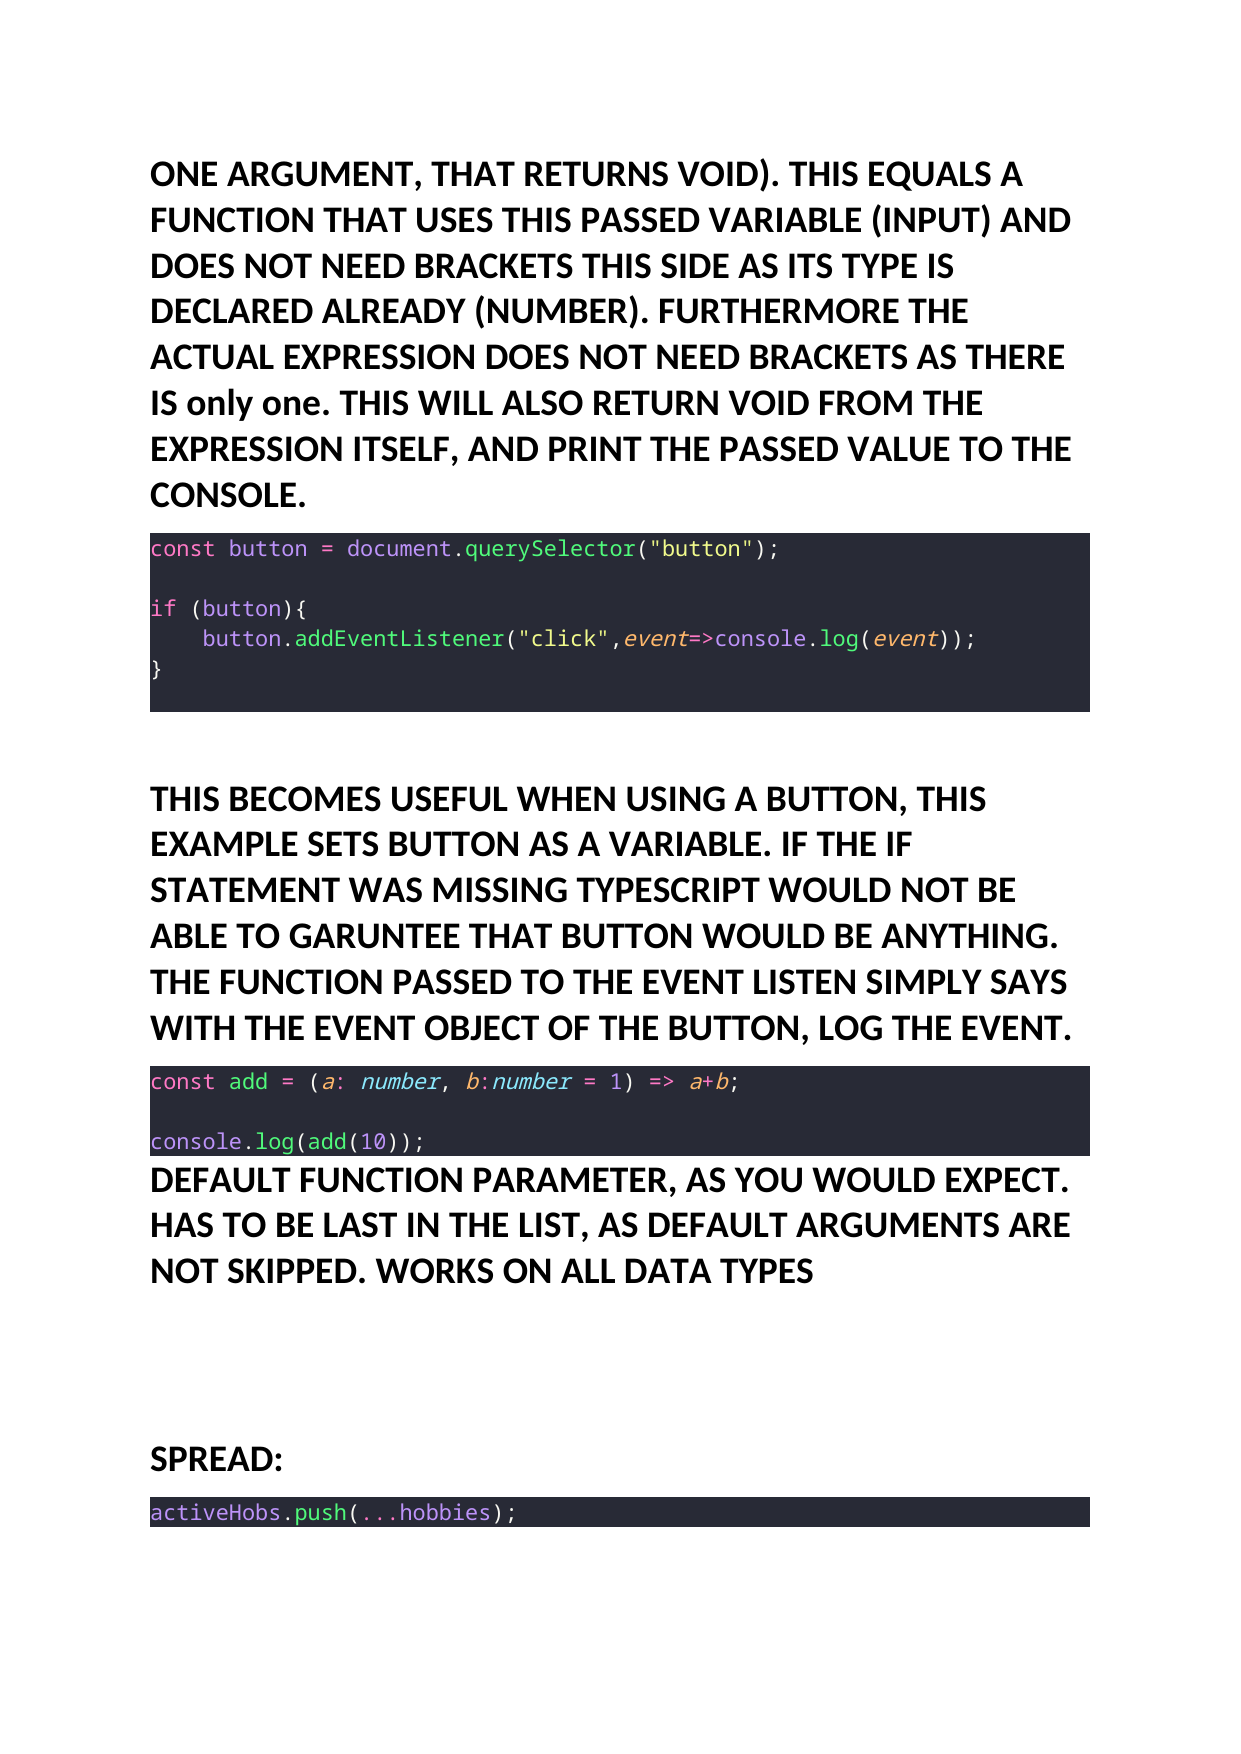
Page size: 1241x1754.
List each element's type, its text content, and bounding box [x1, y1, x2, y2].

text ONE ARGUMENT, THAT RETURNS VOID). THIS EQUALS A FUNCTION THAT USES THIS PASSED VARIABLE (INPUT) AND DOES NOT NEED BRACKETS THIS SIDE AS ITS TYPE IS DECLARED ALREADY (NUMBER). FURTHERMORE THE ACTUAL EXPRESSION DOES NOT NEED BRACKETS AS THERE IS only one. THIS WILL ALSO RETURN VOID FROM THE EXPRESSION ITSELF, AND PRINT THE PASSED VALUE TO THE CONSOLE. [150, 150, 1090, 517]
text console.log(add(10)); [150, 1126, 1090, 1156]
text activeHobs.push(...hobbies); [150, 1497, 1090, 1527]
text const add = (a: number, b:number = 1) => a+b; [150, 1066, 1090, 1096]
text button.addEventListener("click",event=>console.log(event)); [150, 623, 1090, 652]
text } [150, 652, 1090, 682]
text THIS BECOMES USEFUL WHEN USING A BUTTON, THIS EXAMPLE SETS BUTTON AS A VARIABLE. IF THE IF STATEMENT WAS MISSING TYPESCRIPT WOULD NOT BE ABLE TO GARUNTEE THAT BUTTON WOULD BE ANYTHING. THE FUNCTION PASSED TO THE EVENT LISTEN SIMPLY SAYS WITH THE EVENT OBJECT OF THE BUTTON, LOG THE EVENT. [150, 774, 1090, 1049]
text if (button){ [150, 593, 1090, 623]
text const button = document.querySelector("button"); [150, 533, 1090, 563]
text SPREAD: [150, 1435, 1090, 1481]
text DEFAULT FUNCTION PARAMETER, AS YOU WOULD EXPECT. HAS TO BE LAST IN THE LIST, AS DEFAULT ARGUMENTS ARE NOT SKIPPED. WORKS ON ALL DATA TYPES [150, 1156, 1090, 1293]
